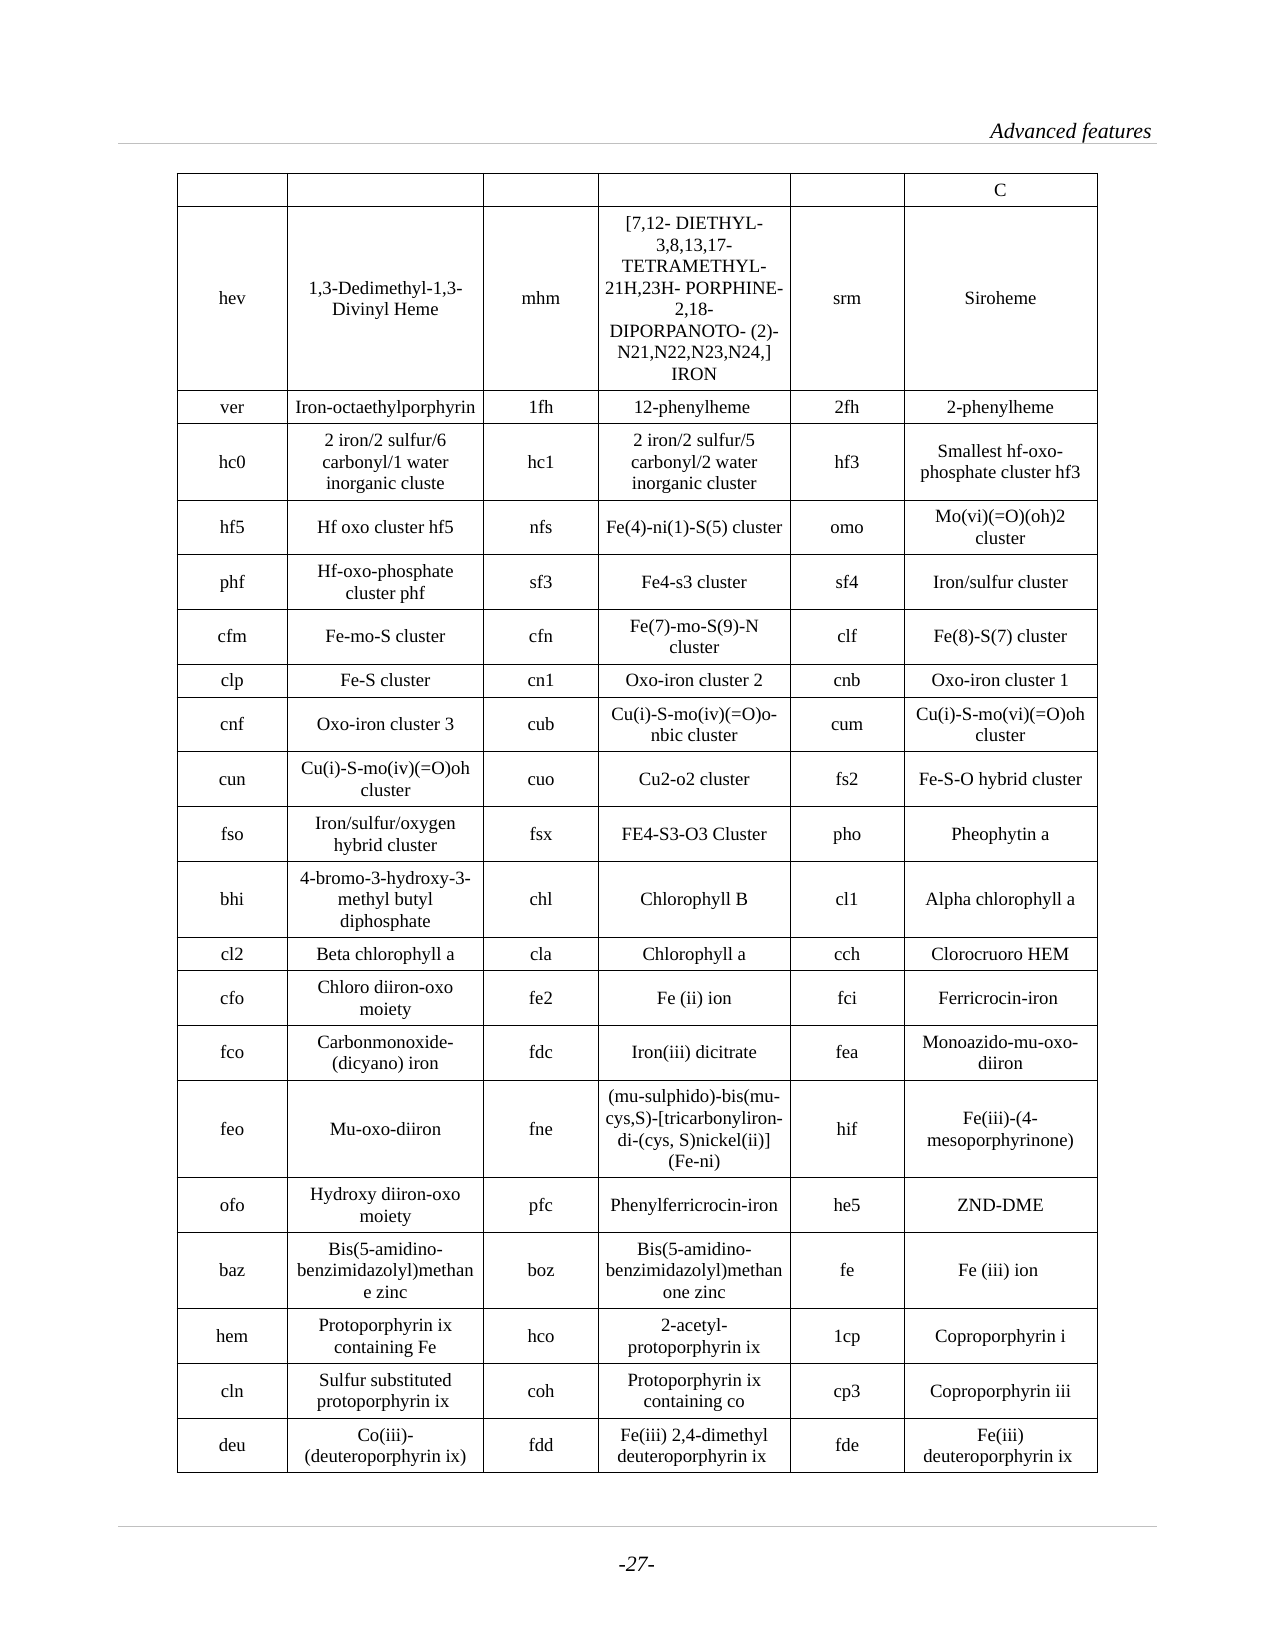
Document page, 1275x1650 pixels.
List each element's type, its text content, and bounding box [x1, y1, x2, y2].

table_cell HEM [178, 1309, 287, 1363]
table_cell CUN [178, 752, 287, 806]
table_cell CUM [791, 698, 904, 751]
table_cell CP3 [791, 1364, 904, 1418]
table_cell CNF [178, 698, 287, 751]
table_cell Bis(5-amidino-benzimidazolyl)methanone zinc [599, 1233, 790, 1308]
table_cell HF3 [791, 424, 904, 499]
table_cell Iron(iii) dicitrate [599, 1026, 790, 1079]
table_cell CFM [178, 610, 287, 663]
table_cell FDE [791, 1419, 904, 1472]
table_cell SF3 [484, 555, 598, 609]
table_cell 2 iron/2 sulfur/6 carbonyl/1 water inorganic cluste [288, 424, 483, 499]
table_cell Protoporphyrin ix containing Fe [288, 1309, 483, 1363]
table_cell Phenylferricrocin-iron [599, 1178, 790, 1232]
table_cell Fe-mo-S cluster [288, 610, 483, 663]
table_cell C [905, 174, 1097, 206]
table_cell Monoazido-mu-oxo-diiron [905, 1026, 1097, 1079]
table_cell 1CP [791, 1309, 904, 1363]
table_cell Mu-oxo-diiron [288, 1081, 483, 1177]
table_cell [178, 174, 287, 206]
table_cell Oxo-iron cluster 1 [905, 665, 1097, 697]
table_cell Hf-oxo-phosphate cluster phf [288, 555, 483, 609]
table_cell Carbonmonoxide-(dicyano) iron [288, 1026, 483, 1079]
table_cell Chlorophyll B [599, 862, 790, 937]
table_cell FDD [484, 1419, 598, 1472]
table_cell Fe(4)-ni(1)-S(5) cluster [599, 501, 790, 554]
table_cell Siroheme [905, 207, 1097, 390]
table_cell [288, 174, 483, 206]
table_cell CFO [178, 971, 287, 1025]
table_cell Fe(iii)-(4-mesoporphyrinone) [905, 1081, 1097, 1177]
table_cell VER [178, 391, 287, 423]
table_cell Protoporphyrin ix containing co [599, 1364, 790, 1418]
table_cell PFC [484, 1178, 598, 1232]
table_cell HF5 [178, 501, 287, 554]
table_cell SRM [791, 207, 904, 390]
table_cell Cu(i)-S-mo(vi)(=O)oh cluster [905, 698, 1097, 751]
table_cell CUO [484, 752, 598, 806]
table_cell FE4-S3-O3 Cluster [599, 807, 790, 861]
table_cell Fe (ii) ion [599, 971, 790, 1025]
table_cell HE5 [791, 1178, 904, 1232]
table_cell Cu(i)-S-mo(iv)(=O)o-nbic cluster [599, 698, 790, 751]
table_cell COH [484, 1364, 598, 1418]
table_cell Chlorophyll a [599, 938, 790, 970]
table_cell FS2 [791, 752, 904, 806]
table_cell 2-acetyl-protoporphyrin ix [599, 1309, 790, 1363]
table_cell 2-phenylheme [905, 391, 1097, 423]
table_cell HC0 [178, 424, 287, 499]
table_cell FDC [484, 1026, 598, 1079]
table_cell CFN [484, 610, 598, 663]
table_cell HC1 [484, 424, 598, 499]
table_cell CHL [484, 862, 598, 937]
table_cell FEA [791, 1026, 904, 1079]
table_cell HEV [178, 207, 287, 390]
table_cell DEU [178, 1419, 287, 1472]
table_cell MHM [484, 207, 598, 390]
table_cell CN1 [484, 665, 598, 697]
table_cell [791, 174, 904, 206]
table_cell 1FH [484, 391, 598, 423]
table_cell CCH [791, 938, 904, 970]
table_cell BOZ [484, 1233, 598, 1308]
table_cell Iron-octaethylporphyrin [288, 391, 483, 423]
table_cell Fe (iii) ion [905, 1233, 1097, 1308]
table_cell NFS [484, 501, 598, 554]
table_cell FNE [484, 1081, 598, 1177]
table_cell PHO [791, 807, 904, 861]
table_cell Bis(5-amidino-benzimidazolyl)methane zinc [288, 1233, 483, 1308]
table_cell Ferricrocin-iron [905, 971, 1097, 1025]
table_cell CL1 [791, 862, 904, 937]
table_cell Smallest hf-oxo-phosphate cluster hf3 [905, 424, 1097, 499]
table_cell Cu(i)-S-mo(iv)(=O)oh cluster [288, 752, 483, 806]
table_cell FE2 [484, 971, 598, 1025]
table_cell CLA [484, 938, 598, 970]
table_cell OFO [178, 1178, 287, 1232]
table_cell FCI [791, 971, 904, 1025]
table_cell 2FH [791, 391, 904, 423]
table_cell CLN [178, 1364, 287, 1418]
table_cell Iron/sulfur/oxygen hybrid cluster [288, 807, 483, 861]
table_cell HCO [484, 1309, 598, 1363]
table_cell (mu-sulphido)-bis(mu-cys,S)-[tricarbonyliron-di-(cys, S)nickel(ii)](Fe-ni) [599, 1081, 790, 1177]
table_cell FSX [484, 807, 598, 861]
table_cell Pheophytin a [905, 807, 1097, 861]
table_cell FCO [178, 1026, 287, 1079]
table_cell 12-phenylheme [599, 391, 790, 423]
table_cell Beta chlorophyll a [288, 938, 483, 970]
table_cell CLF [791, 610, 904, 663]
table_cell Fe(8)-S(7) cluster [905, 610, 1097, 663]
table_cell Coproporphyrin iii [905, 1364, 1097, 1418]
table_cell Fe-S cluster [288, 665, 483, 697]
table_cell Fe-S-O hybrid cluster [905, 752, 1097, 806]
table_cell BHI [178, 862, 287, 937]
table_cell Fe4-s3 cluster [599, 555, 790, 609]
table_cell [7,12- DIETHYL- 3,8,13,17- TETRAMETHYL- 21H,23H- PORPHINE- 2,18- DIPORPANOTO- (2)- N21,N22,N23,N24,] IRON [599, 207, 790, 390]
table_cell Co(iii)-(deuteroporphyrin ix) [288, 1419, 483, 1472]
table_cell 1,3-Dedimethyl-1,3-Divinyl Heme [288, 207, 483, 390]
table_cell [599, 174, 790, 206]
table_cell Fe(iii) deuteroporphyrin ix [905, 1419, 1097, 1472]
table_cell Coproporphyrin i [905, 1309, 1097, 1363]
table_cell Mo(vi)(=O)(oh)2 cluster [905, 501, 1097, 554]
table_cell 2 iron/2 sulfur/5 carbonyl/2 water inorganic cluster [599, 424, 790, 499]
table_cell Fe(7)-mo-S(9)-N cluster [599, 610, 790, 663]
table_cell Alpha chlorophyll a [905, 862, 1097, 937]
table_cell HIF [791, 1081, 904, 1177]
table_cell SF4 [791, 555, 904, 609]
table_cell [484, 174, 598, 206]
table_cell FEO [178, 1081, 287, 1177]
table_cell Sulfur substituted protoporphyrin ix [288, 1364, 483, 1418]
table_cell Iron/sulfur cluster [905, 555, 1097, 609]
table_cell Clorocruoro HEM [905, 938, 1097, 970]
table_cell OMO [791, 501, 904, 554]
table_cell CL2 [178, 938, 287, 970]
table_cell CUB [484, 698, 598, 751]
table_cell PHF [178, 555, 287, 609]
table_cell 4-bromo-3-hydroxy-3-methyl butyl diphosphate [288, 862, 483, 937]
table_cell BAZ [178, 1233, 287, 1308]
table_cell Cu2-o2 cluster [599, 752, 790, 806]
table_cell CNB [791, 665, 904, 697]
table_cell FSO [178, 807, 287, 861]
table_cell Fe(iii) 2,4-dimethyl deuteroporphyrin ix [599, 1419, 790, 1472]
table_cell ZND-DME [905, 1178, 1097, 1232]
table_cell Chloro diiron-oxo moiety [288, 971, 483, 1025]
table_cell CLP [178, 665, 287, 697]
table_cell Hydroxy diiron-oxo moiety [288, 1178, 483, 1232]
table_cell Oxo-iron cluster 2 [599, 665, 790, 697]
table_cell FE [791, 1233, 904, 1308]
table_cell Oxo-iron cluster 3 [288, 698, 483, 751]
table_cell Hf oxo cluster hf5 [288, 501, 483, 554]
